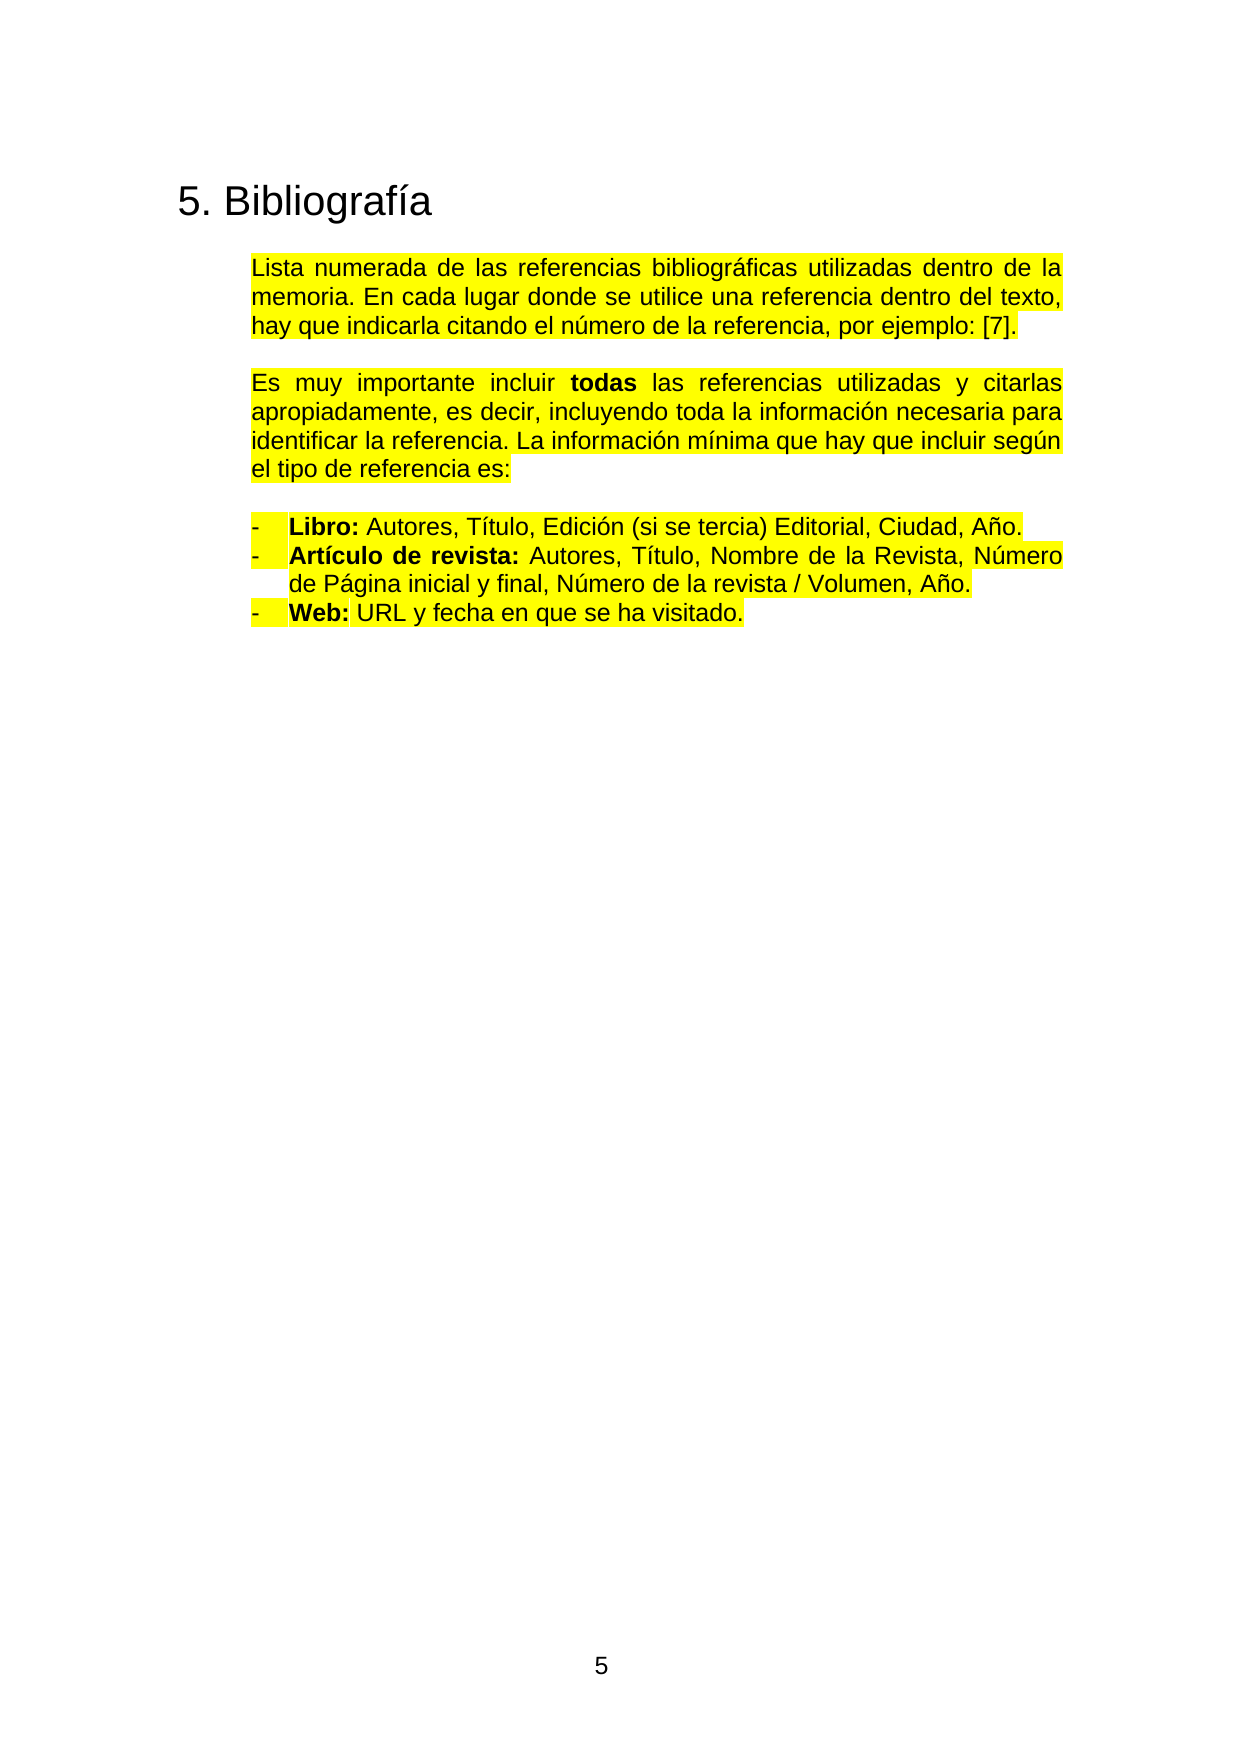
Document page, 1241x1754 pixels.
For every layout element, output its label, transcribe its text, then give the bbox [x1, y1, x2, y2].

list Web: URL y fecha en que se ha visitado. [288, 598, 1063, 627]
text Es muy importante incluir todas las referencias utilizadas y citarlas apropiadamente, es decir, incluyendo toda la información necesaria para identificar la referencia. La información mínima que hay que incluir según el tipo de referencia es: [251, 368, 1063, 483]
subtitle 5. Bibliografía [177, 176, 1063, 224]
text Lista numerada de las referencias bibliográficas utilizadas dentro de la memoria. En cada lugar donde se utilice una referencia dentro del texto, hay que indicarla citando el número de la referencia, por ejemplo: [7]. [251, 253, 1063, 339]
list Libro: Autores, Título, Edición (si se tercia) Editorial, Ciudad, Año. [288, 512, 1063, 541]
list Artículo de revista: Autores, Título, Nombre de la Revista, Número de Página inicial y final, Número de la revista / Volumen, Año. [251, 541, 1063, 598]
